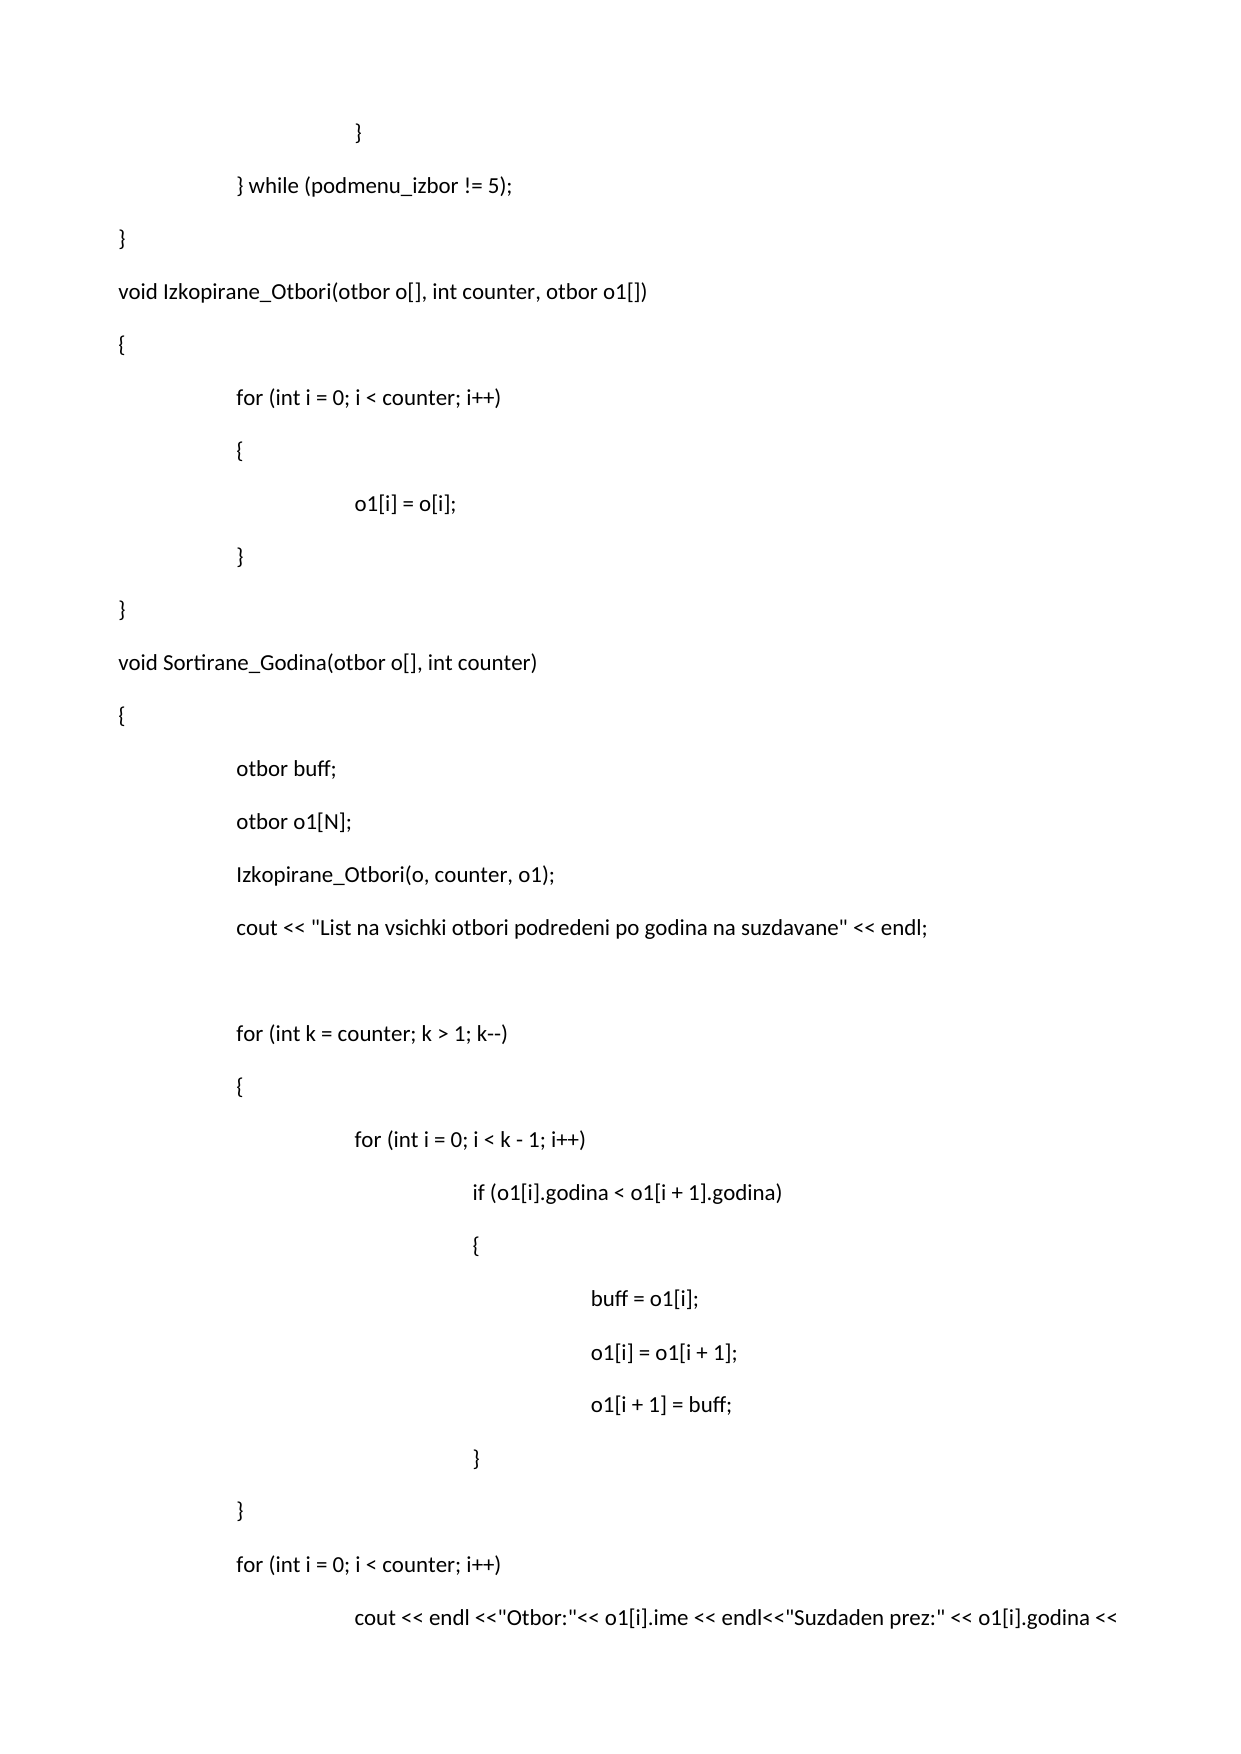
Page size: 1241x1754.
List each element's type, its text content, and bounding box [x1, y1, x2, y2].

text { [118, 330, 1122, 358]
text buff = o1[i]; [118, 1284, 1122, 1313]
text cout << endl <<"Otbor:"<< o1[i].ime << endl<<"Suzdaden prez:" << o1[i].godina << [118, 1603, 1122, 1631]
text if (o1[i].godina < o1[i + 1].godina) [118, 1178, 1122, 1207]
text } while (podmenu_izbor != 5); [118, 171, 1122, 199]
text o1[i] = o1[i + 1]; [118, 1338, 1122, 1366]
text o1[i] = o[i]; [118, 489, 1122, 517]
text otbor o1[N]; [118, 807, 1122, 835]
text otbor buff; [118, 754, 1122, 782]
text } [118, 118, 1122, 146]
text cout << "List na vsichki otbori podredeni po godina na suzdavane" << endl; [118, 913, 1122, 941]
text void Izkopirane_Otbori(otbor o[], int counter, otbor o1[]) [118, 277, 1122, 305]
text for (int i = 0; i < counter; i++) [118, 1550, 1122, 1578]
text void Sortirane_Godina(otbor o[], int counter) [118, 648, 1122, 676]
text } [118, 595, 1122, 623]
text } [118, 542, 1122, 570]
text for (int i = 0; i < k - 1; i++) [118, 1126, 1122, 1153]
text } [118, 224, 1122, 252]
text { [118, 1072, 1122, 1101]
text for (int i = 0; i < counter; i++) [118, 383, 1122, 411]
text } [118, 1497, 1122, 1525]
text for (int k = counter; k > 1; k--) [118, 1019, 1122, 1047]
text { [118, 436, 1122, 464]
text { [118, 701, 1122, 729]
text o1[i + 1] = buff; [118, 1391, 1122, 1419]
text Izkopirane_Otbori(o, counter, o1); [118, 860, 1122, 888]
text { [118, 1232, 1122, 1259]
text } [118, 1444, 1122, 1472]
